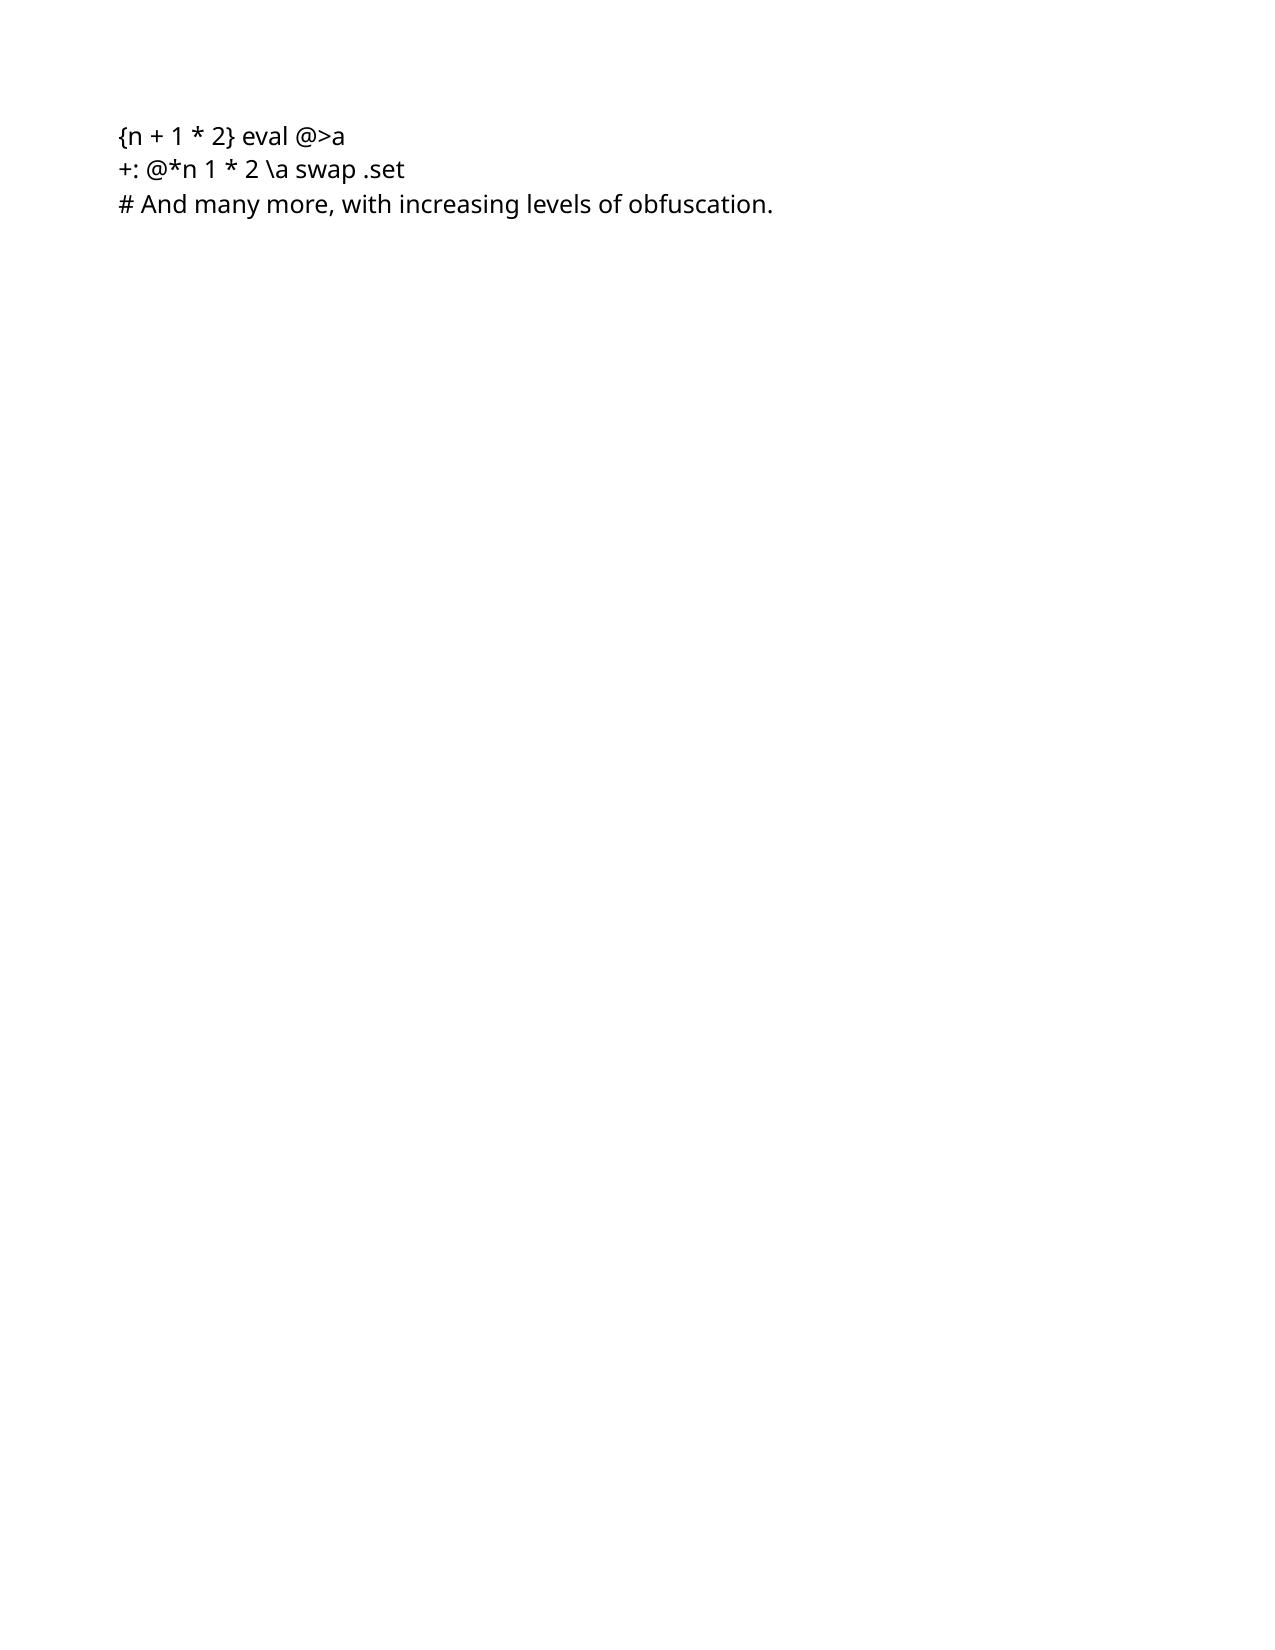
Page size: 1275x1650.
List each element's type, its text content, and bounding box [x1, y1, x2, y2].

text +: @*n 1 * 2 \a swap .set [118, 152, 1157, 186]
text # And many more, with increasing levels of obfuscation. [118, 186, 1157, 220]
text {n + 1 * 2} eval @>a [118, 118, 1157, 152]
